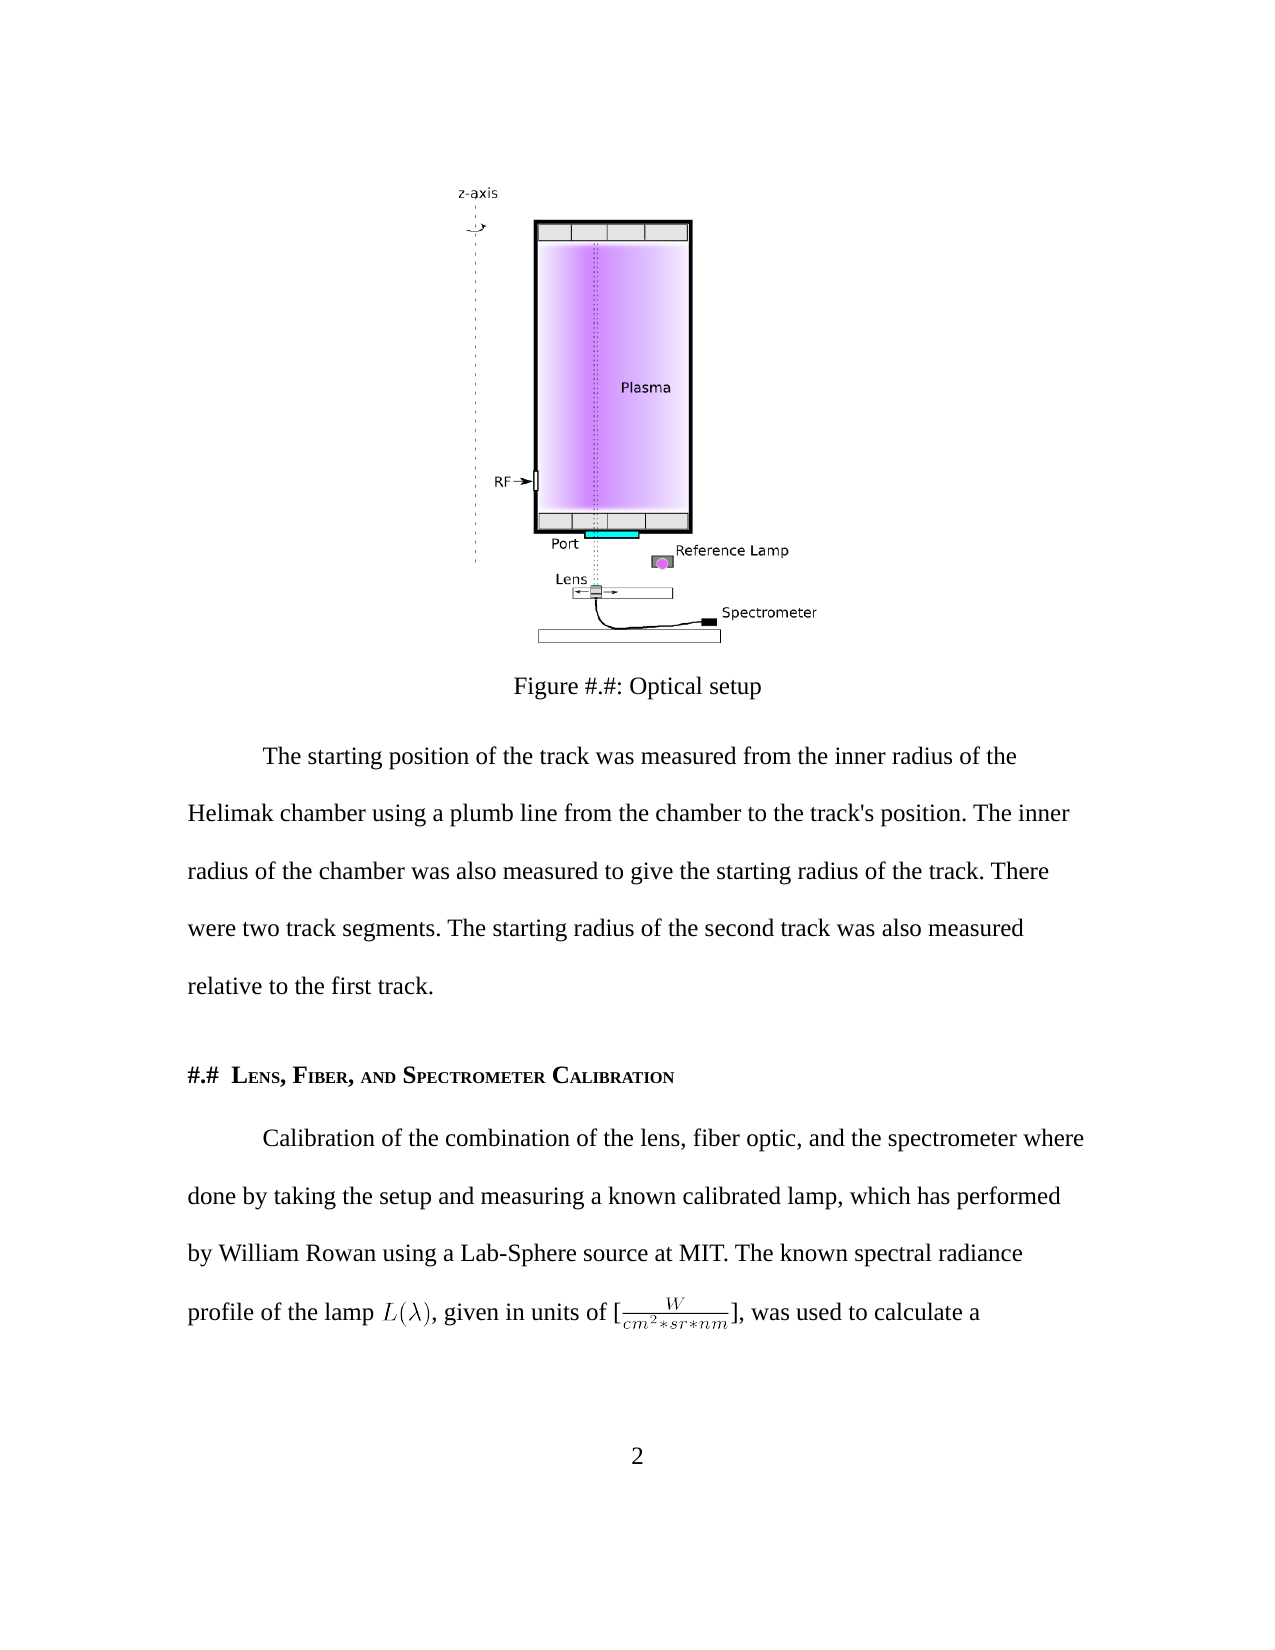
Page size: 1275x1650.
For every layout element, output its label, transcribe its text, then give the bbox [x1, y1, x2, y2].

text The starting position of the track was measured from the inner radius of the Helimak chamber using a plumb line from the chamber to the track's position. The inner radius of the chamber was also measured to give the starting radius of the track. There were two track segments. The starting radius of the second track was also measured relative to the first track. [187, 741, 1087, 1000]
text Figure #.#: Optical setup [187, 187, 1087, 700]
picture [621, 1296, 731, 1331]
text Calibration of the combination of the lens, fiber optic, and the spectrometer where done by taking the setup and measuring a known calibrated lamp, which has performed by William Rowan using a Lab-Sphere source at MIT. The known spectral radiance profile of the lamp , given in units of [], was used to calculate a [187, 1123, 1087, 1331]
picture [458, 187, 817, 643]
picture [380, 1298, 431, 1329]
subtitle #.# Lens, Fiber, and Spectrometer Calibration [187, 1060, 1087, 1088]
